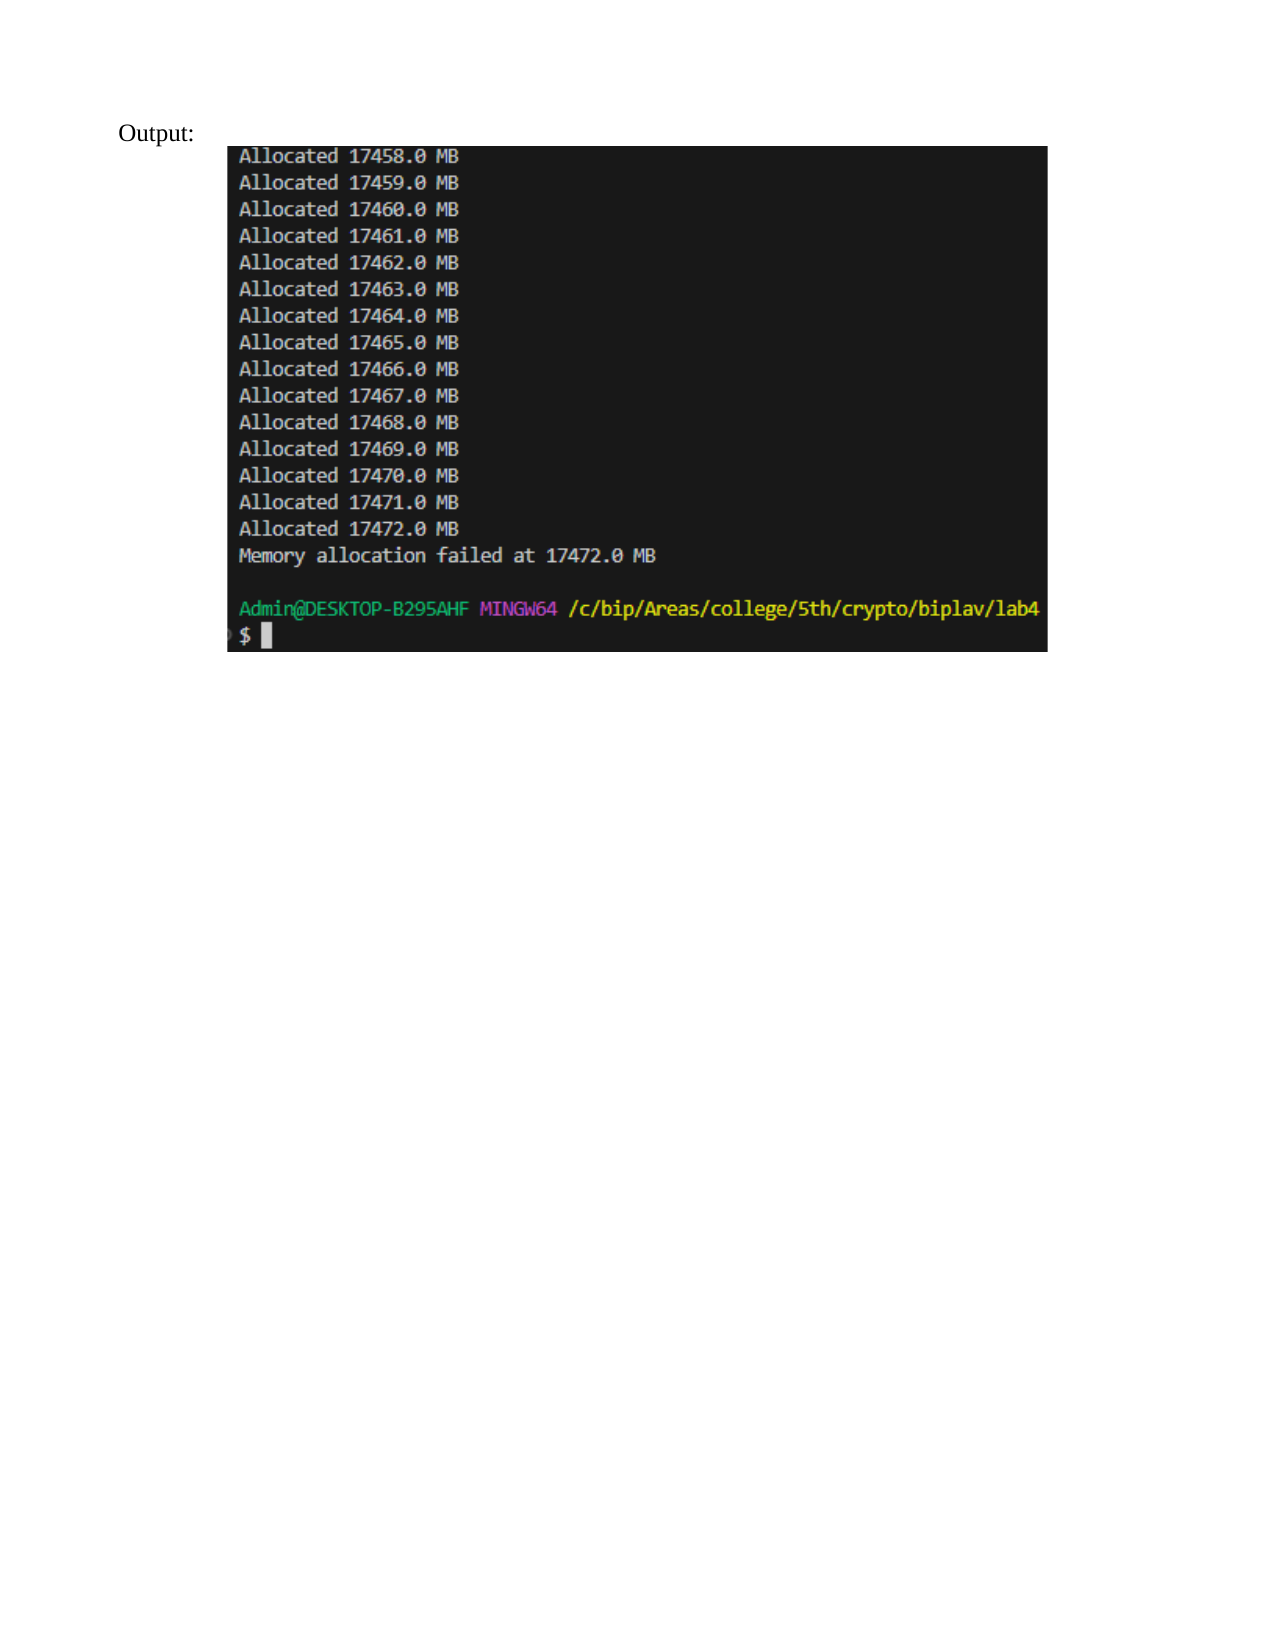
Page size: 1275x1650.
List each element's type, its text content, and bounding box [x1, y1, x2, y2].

picture [227, 146, 1048, 652]
text Output: [118, 118, 1157, 147]
